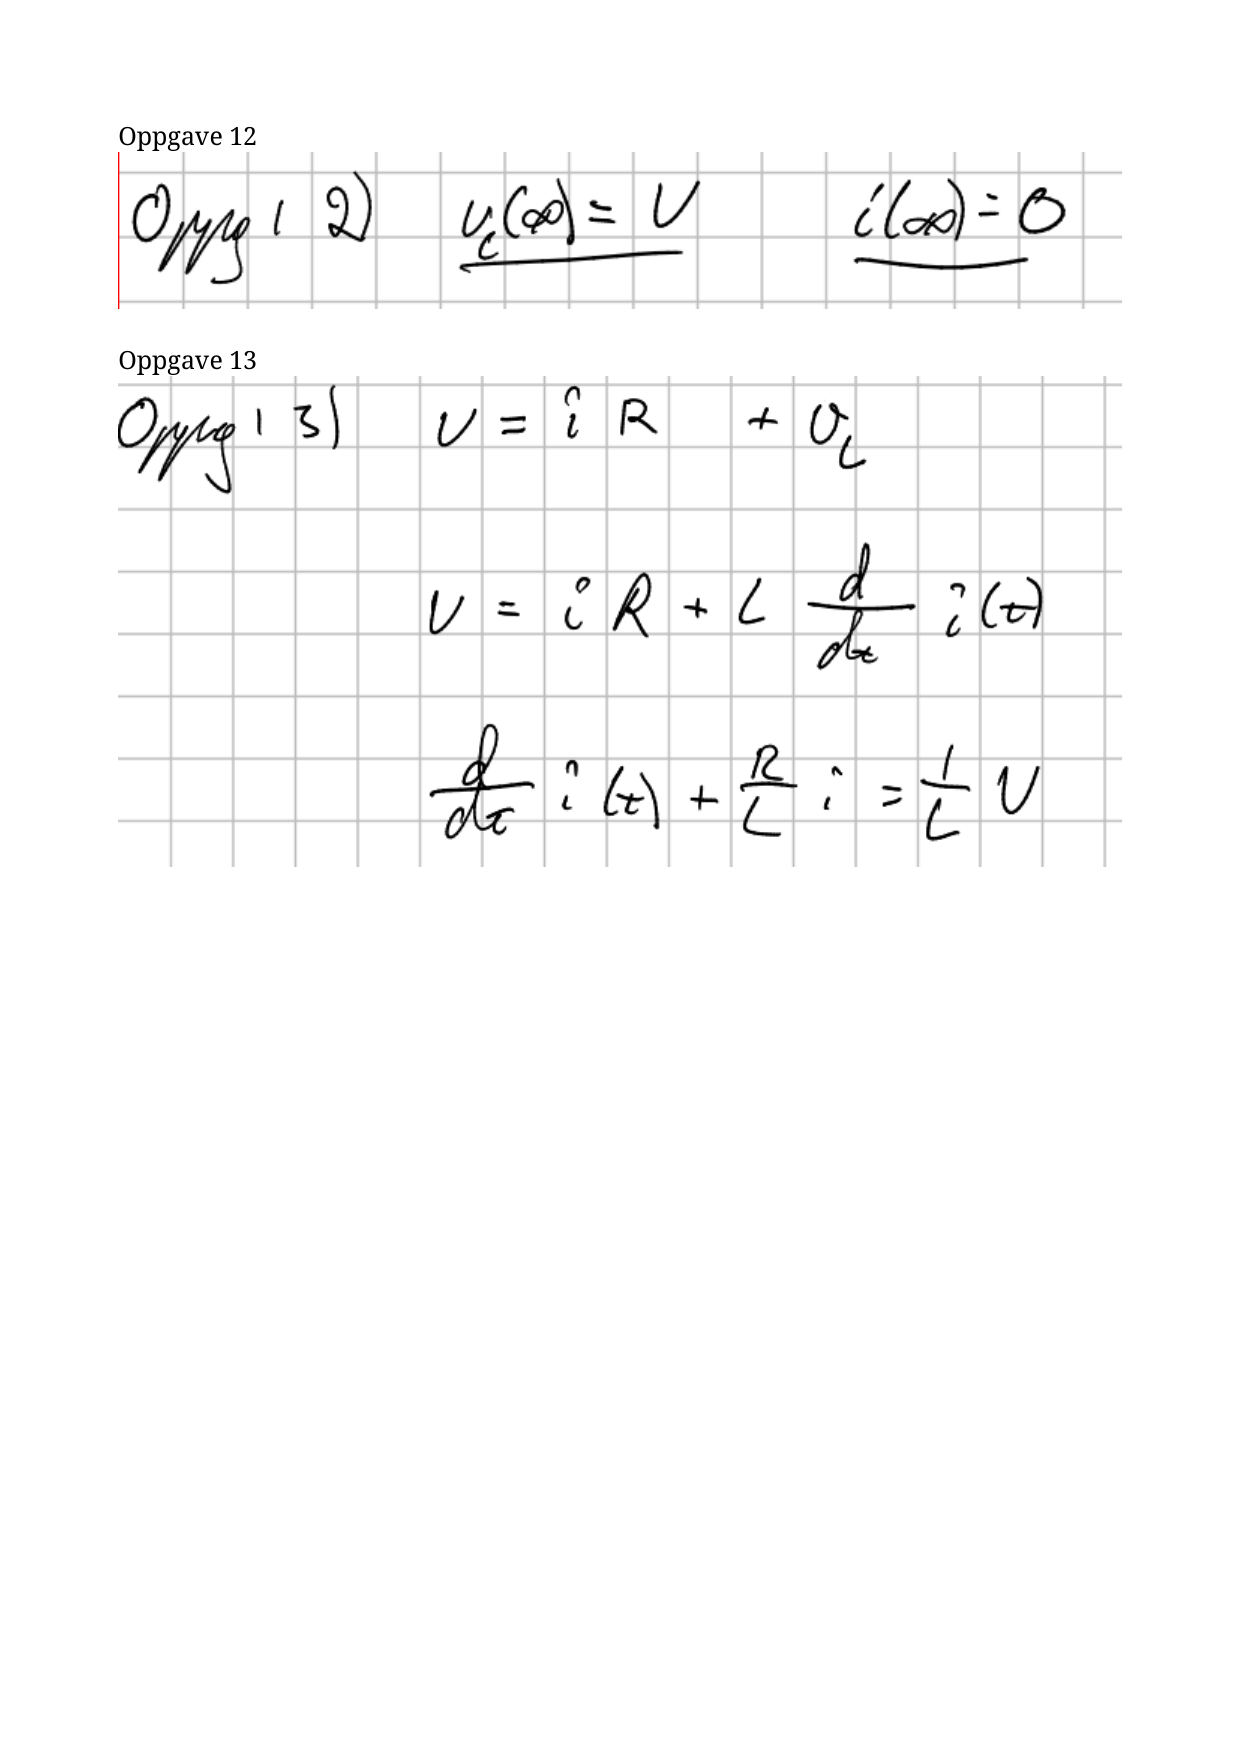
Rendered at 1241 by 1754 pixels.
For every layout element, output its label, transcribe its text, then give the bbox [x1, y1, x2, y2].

text Oppgave 13 [118, 342, 1122, 376]
picture [118, 376, 1123, 867]
picture [118, 152, 1123, 309]
text Oppgave 12 [118, 118, 1122, 152]
